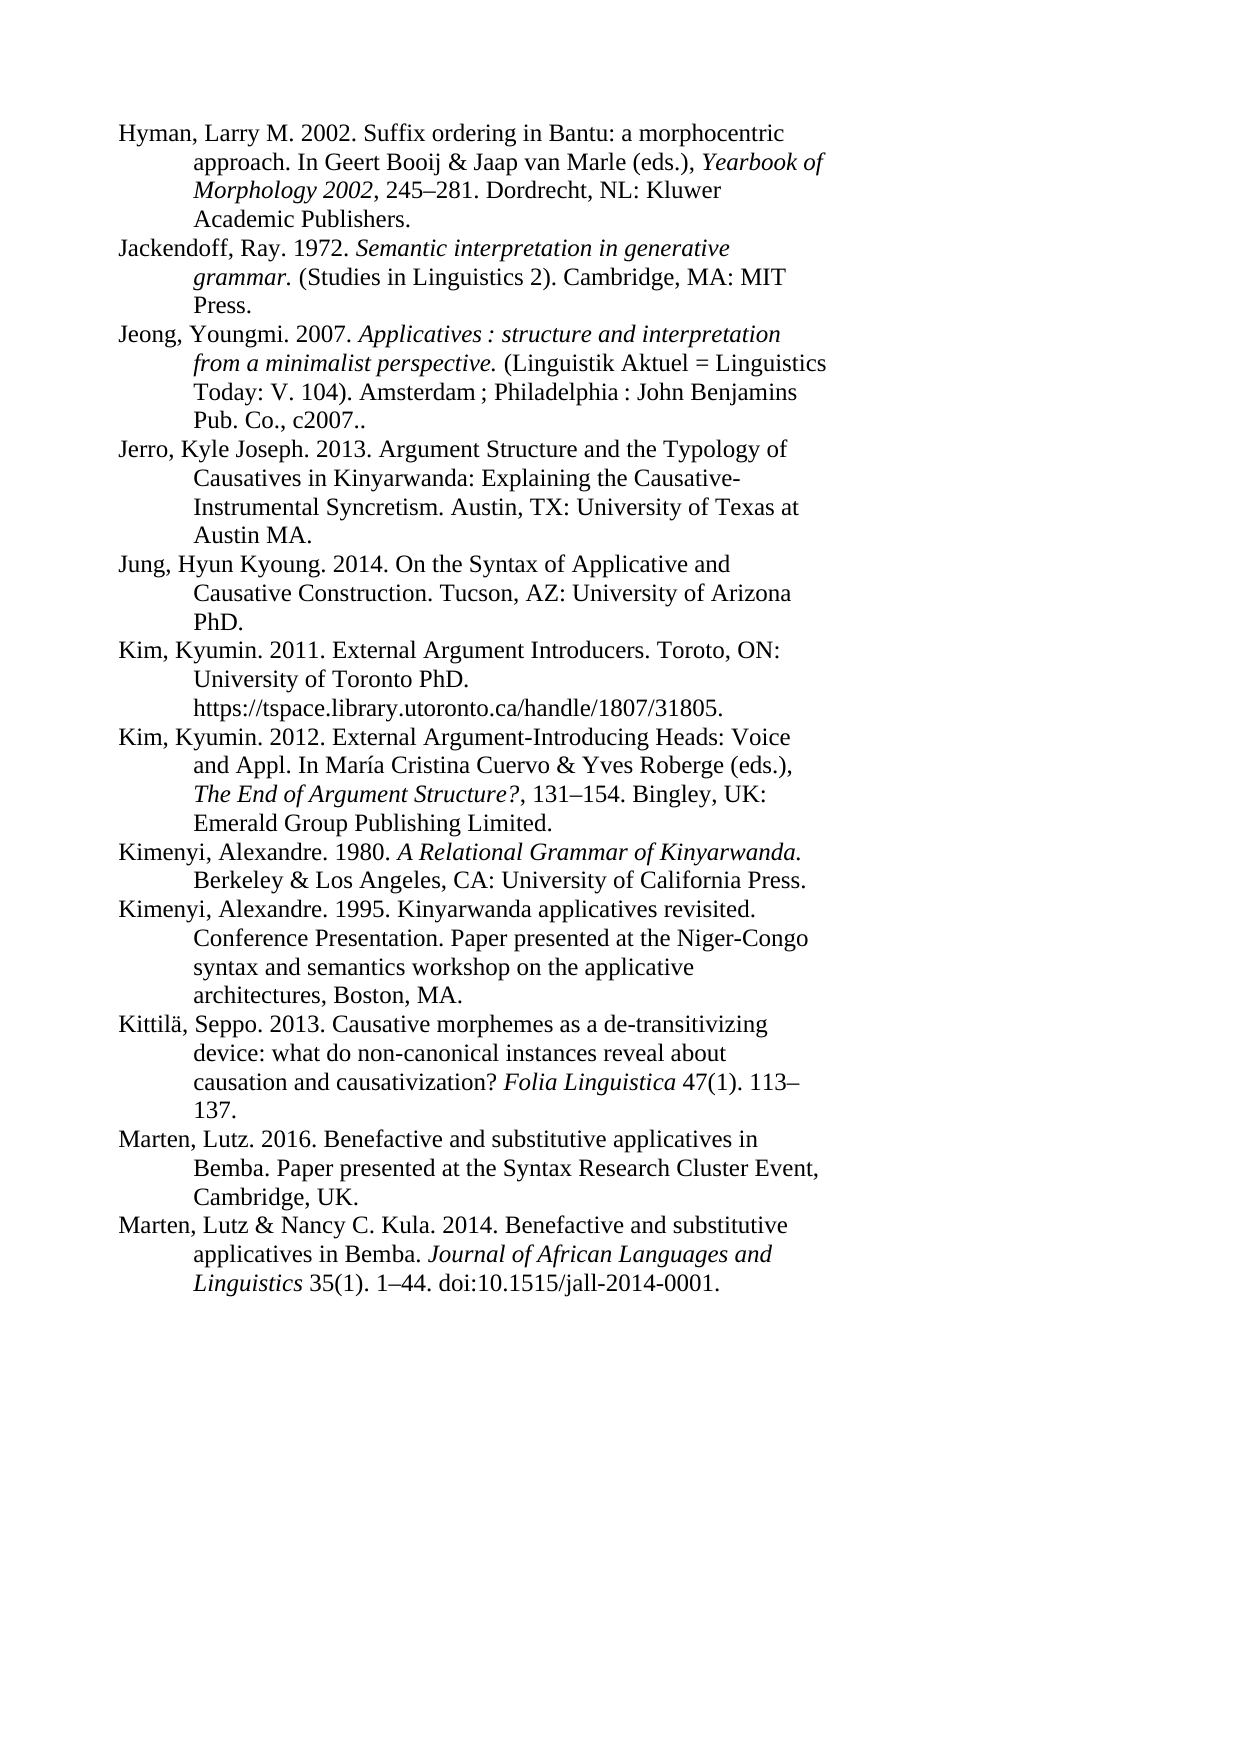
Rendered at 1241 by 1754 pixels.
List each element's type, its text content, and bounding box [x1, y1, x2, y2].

text Kim, Kyumin. 2011. External Argument Introducers. Toroto, ON: University of Toronto PhD. https://tspace.library.utoronto.ca/handle/1807/31805. [118, 636, 827, 722]
text Marten, Lutz. 2016. Benefactive and substitutive applicatives in Bemba. Paper presented at the Syntax Research Cluster Event, Cambridge, UK. [118, 1124, 827, 1211]
text Hyman, Larry M. 2002. Suffix ordering in Bantu: a morphocentric approach. In Geert Booij & Jaap van Marle (eds.), Yearbook of Morphology 2002, 245–281. Dordrecht, NL: Kluwer Academic Publishers. [118, 118, 827, 233]
text Jerro, Kyle Joseph. 2013. Argument Structure and the Typology of Causatives in Kinyarwanda: Explaining the Causative-Instrumental Syncretism. Austin, TX: University of Texas at Austin MA. [118, 434, 827, 549]
text Kittilä, Seppo. 2013. Causative morphemes as a de-transitivizing device: what do non-canonical instances reveal about causation and causativization? Folia Linguistica 47(1). 113–137. [118, 1009, 827, 1124]
text Kim, Kyumin. 2012. External Argument-Introducing Heads: Voice and Appl. In María Cristina Cuervo & Yves Roberge (eds.), The End of Argument Structure?, 131–154. Bingley, UK: Emerald Group Publishing Limited. [118, 722, 827, 837]
text Kimenyi, Alexandre. 1980. A Relational Grammar of Kinyarwanda. Berkeley & Los Angeles, CA: University of California Press. [118, 837, 827, 894]
text Jung, Hyun Kyoung. 2014. On the Syntax of Applicative and Causative Construction. Tucson, AZ: University of Arizona PhD. [118, 549, 827, 636]
text Kimenyi, Alexandre. 1995. Kinyarwanda applicatives revisited. Conference Presentation. Paper presented at the Niger-Congo syntax and semantics workshop on the applicative architectures, Boston, MA. [118, 894, 827, 1009]
text Jeong, Youngmi. 2007. Applicatives : structure and interpretation from a minimalist perspective. (Linguistik Aktuel = Linguistics Today: V. 104). Amsterdam ; Philadelphia : John Benjamins Pub. Co., c2007.. [118, 319, 827, 434]
text Marten, Lutz & Nancy C. Kula. 2014. Benefactive and substitutive applicatives in Bemba. Journal of African Languages and Linguistics 35(1). 1–44. doi:10.1515/jall-2014-0001. [118, 1211, 827, 1297]
text Jackendoff, Ray. 1972. Semantic interpretation in generative grammar. (Studies in Linguistics 2). Cambridge, MA: MIT Press. [118, 233, 827, 319]
